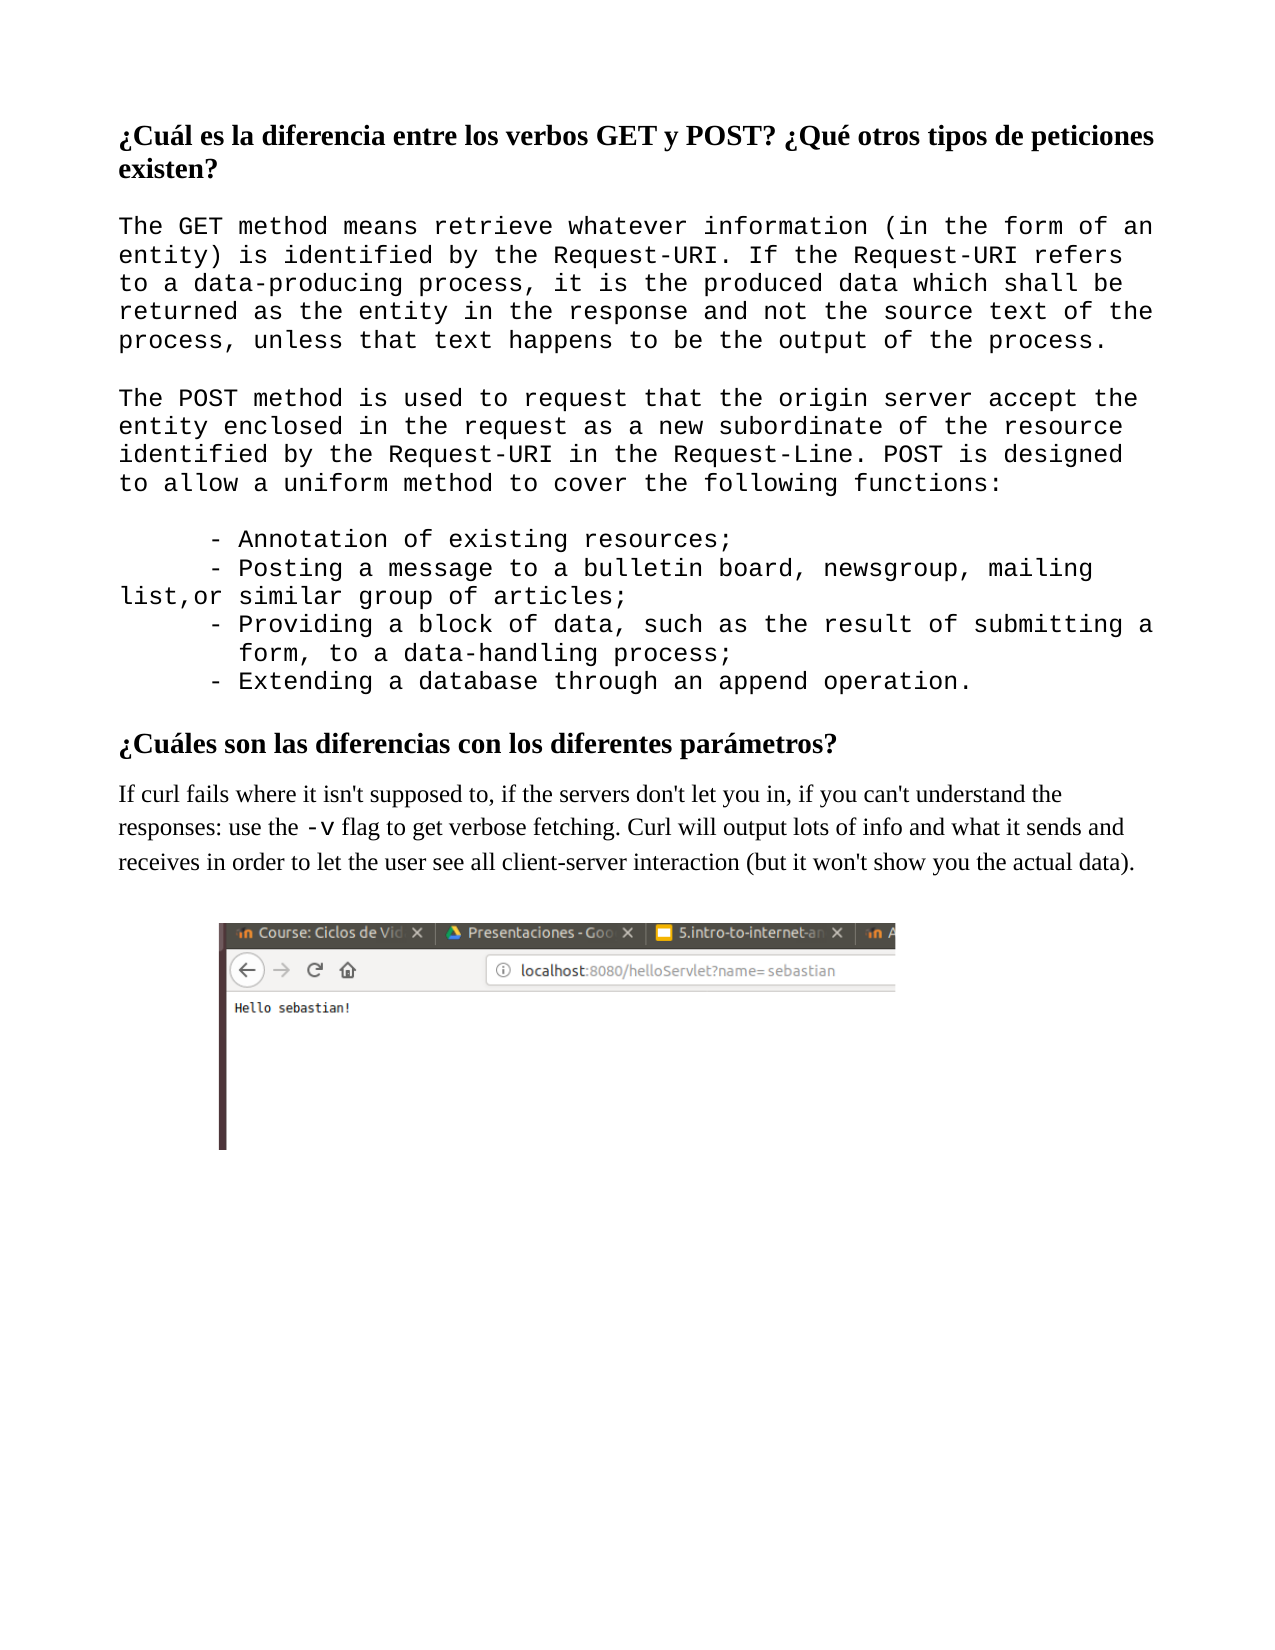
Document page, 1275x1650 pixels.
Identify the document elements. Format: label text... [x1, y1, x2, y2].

text returned as the entity in the response and not the source text of the [118, 299, 1157, 327]
text The POST method is used to request that the origin server accept the [118, 385, 1157, 413]
text - Posting a message to a bulletin board, newsgroup, mailing list,or similar group of articles; [118, 555, 1157, 612]
text If curl fails where it isn't supposed to, if the servers don't let you in, if you can't understand the responses: use the -v flag to get verbose fetching. Curl will output lots of info and what it sends and receives in order to let the user see all client-server interaction (but it won't show you the actual data). [118, 779, 1157, 876]
picture [218, 923, 272, 964]
text ¿Cuál es la diferencia entre los verbos GET y POST? ¿Qué otros tipos de peticiones existen? [118, 118, 1157, 185]
text form, to a data-handling process; [118, 640, 1157, 668]
text The GET method means retrieve whatever information (in the form of an [118, 214, 1157, 242]
text - Annotation of existing resources; [118, 527, 1157, 555]
text - Providing a block of data, such as the result of submitting a [118, 612, 1157, 640]
text entity) is identified by the Request-URI. If the Request-URI refers [118, 242, 1157, 271]
text entity enclosed in the request as a new subordinate of the resource identified by the Request-URI in the Request-Line. POST is designed to allow a uniform method to cover the following functions: [118, 413, 1157, 498]
text to a data-producing process, it is the produced data which shall be [118, 271, 1157, 299]
text ¿Cuáles son las diferencias con los diferentes parámetros? [118, 726, 1157, 760]
text process, unless that text happens to be the output of the process. [118, 327, 1157, 356]
text - Extending a database through an append operation. [118, 668, 1157, 697]
